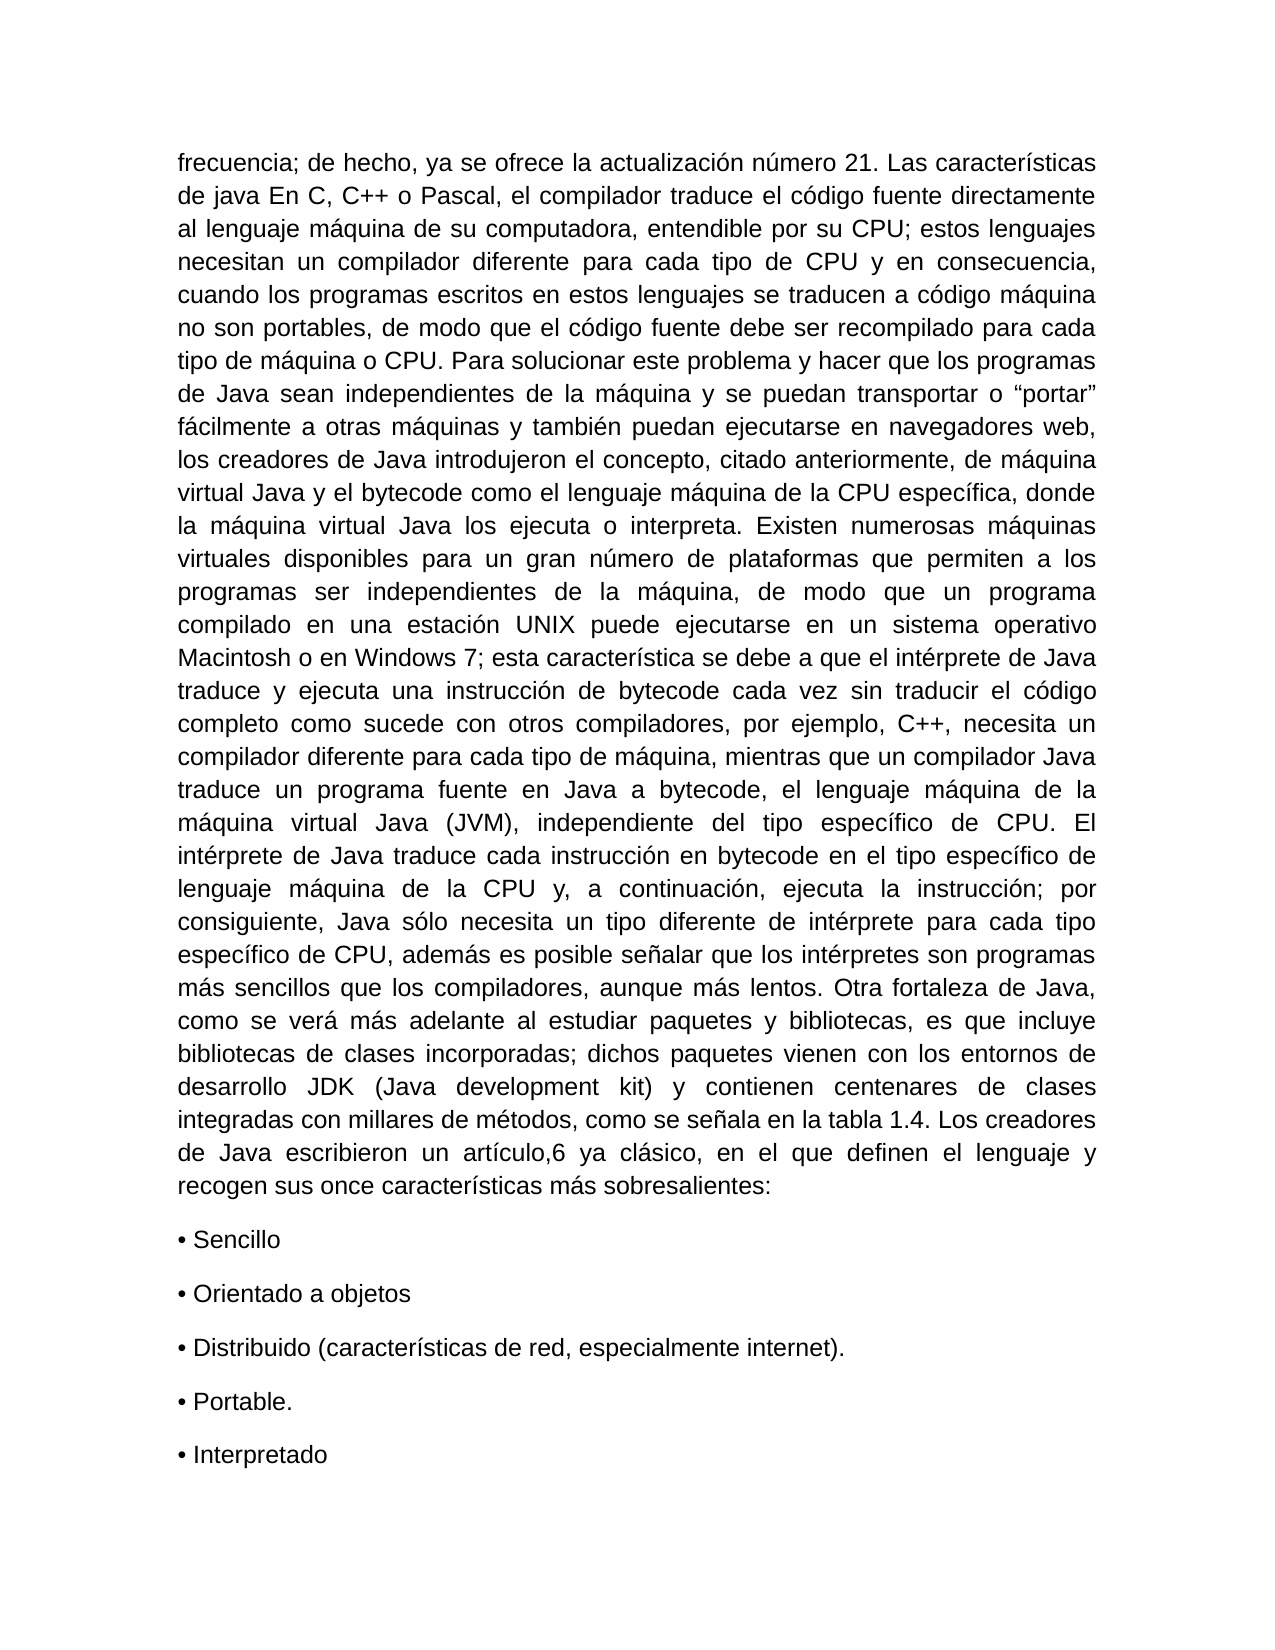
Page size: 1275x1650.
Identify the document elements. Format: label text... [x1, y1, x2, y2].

text • Portable. [177, 1387, 1098, 1415]
text • Distribuido (características de red, especialmente internet). [177, 1333, 1098, 1362]
text • Orientado a objetos [177, 1279, 1098, 1308]
text • Sencillo [177, 1225, 1098, 1254]
text frecuencia; de hecho, ya se ofrece la actualización número 21. Las características de java En C, C++ o Pascal, el compilador traduce el código fuente directamente al lenguaje máquina de su computadora, entendible por su CPU; estos lenguajes necesitan un compilador diferente para cada tipo de CPU y en consecuencia, cuando los programas escritos en estos lenguajes se traducen a código máquina no son portables, de modo que el código fuente debe ser recompilado para cada tipo de máquina o CPU. Para solucionar este problema y hacer que los programas de Java sean independientes de la máquina y se puedan transportar o “portar” fácilmente a otras máquinas y también puedan ejecutarse en navegadores web, los creadores de Java introdujeron el concepto, citado anteriormente, de máquina virtual Java y el bytecode como el lenguaje máquina de la CPU específica, donde la máquina virtual Java los ejecuta o interpreta. Existen numerosas máquinas virtuales disponibles para un gran número de plataformas que permiten a los programas ser independientes de la máquina, de modo que un programa compilado en una estación UNIX puede ejecutarse en un sistema operativo Macintosh o en Windows 7; esta característica se debe a que el intérprete de Java traduce y ejecuta una instrucción de bytecode cada vez sin traducir el código completo como sucede con otros compiladores, por ejemplo, C++, necesita un compilador diferente para cada tipo de máquina, mientras que un compilador Java traduce un programa fuente en Java a bytecode, el lenguaje máquina de la máquina virtual Java (JVM), independiente del tipo específico de CPU. El intérprete de Java traduce cada instrucción en bytecode en el tipo específico de lenguaje máquina de la CPU y, a continuación, ejecuta la instrucción; por consiguiente, Java sólo necesita un tipo diferente de intérprete para cada tipo específico de CPU, además es posible señalar que los intérpretes son programas más sencillos que los compiladores, aunque más lentos. Otra fortaleza de Java, como se verá más adelante al estudiar paquetes y bibliotecas, es que incluye bibliotecas de clases incorporadas; dichos paquetes vienen con los entornos de desarrollo JDK (Java development kit) y contienen centenares de clases integradas con millares de métodos, como se señala en la tabla 1.4. Los creadores de Java escribieron un artículo,6 ya clásico, en el que definen el lenguaje y recogen sus once características más sobresalientes: [177, 148, 1098, 1200]
text • Interpretado [177, 1441, 1098, 1469]
